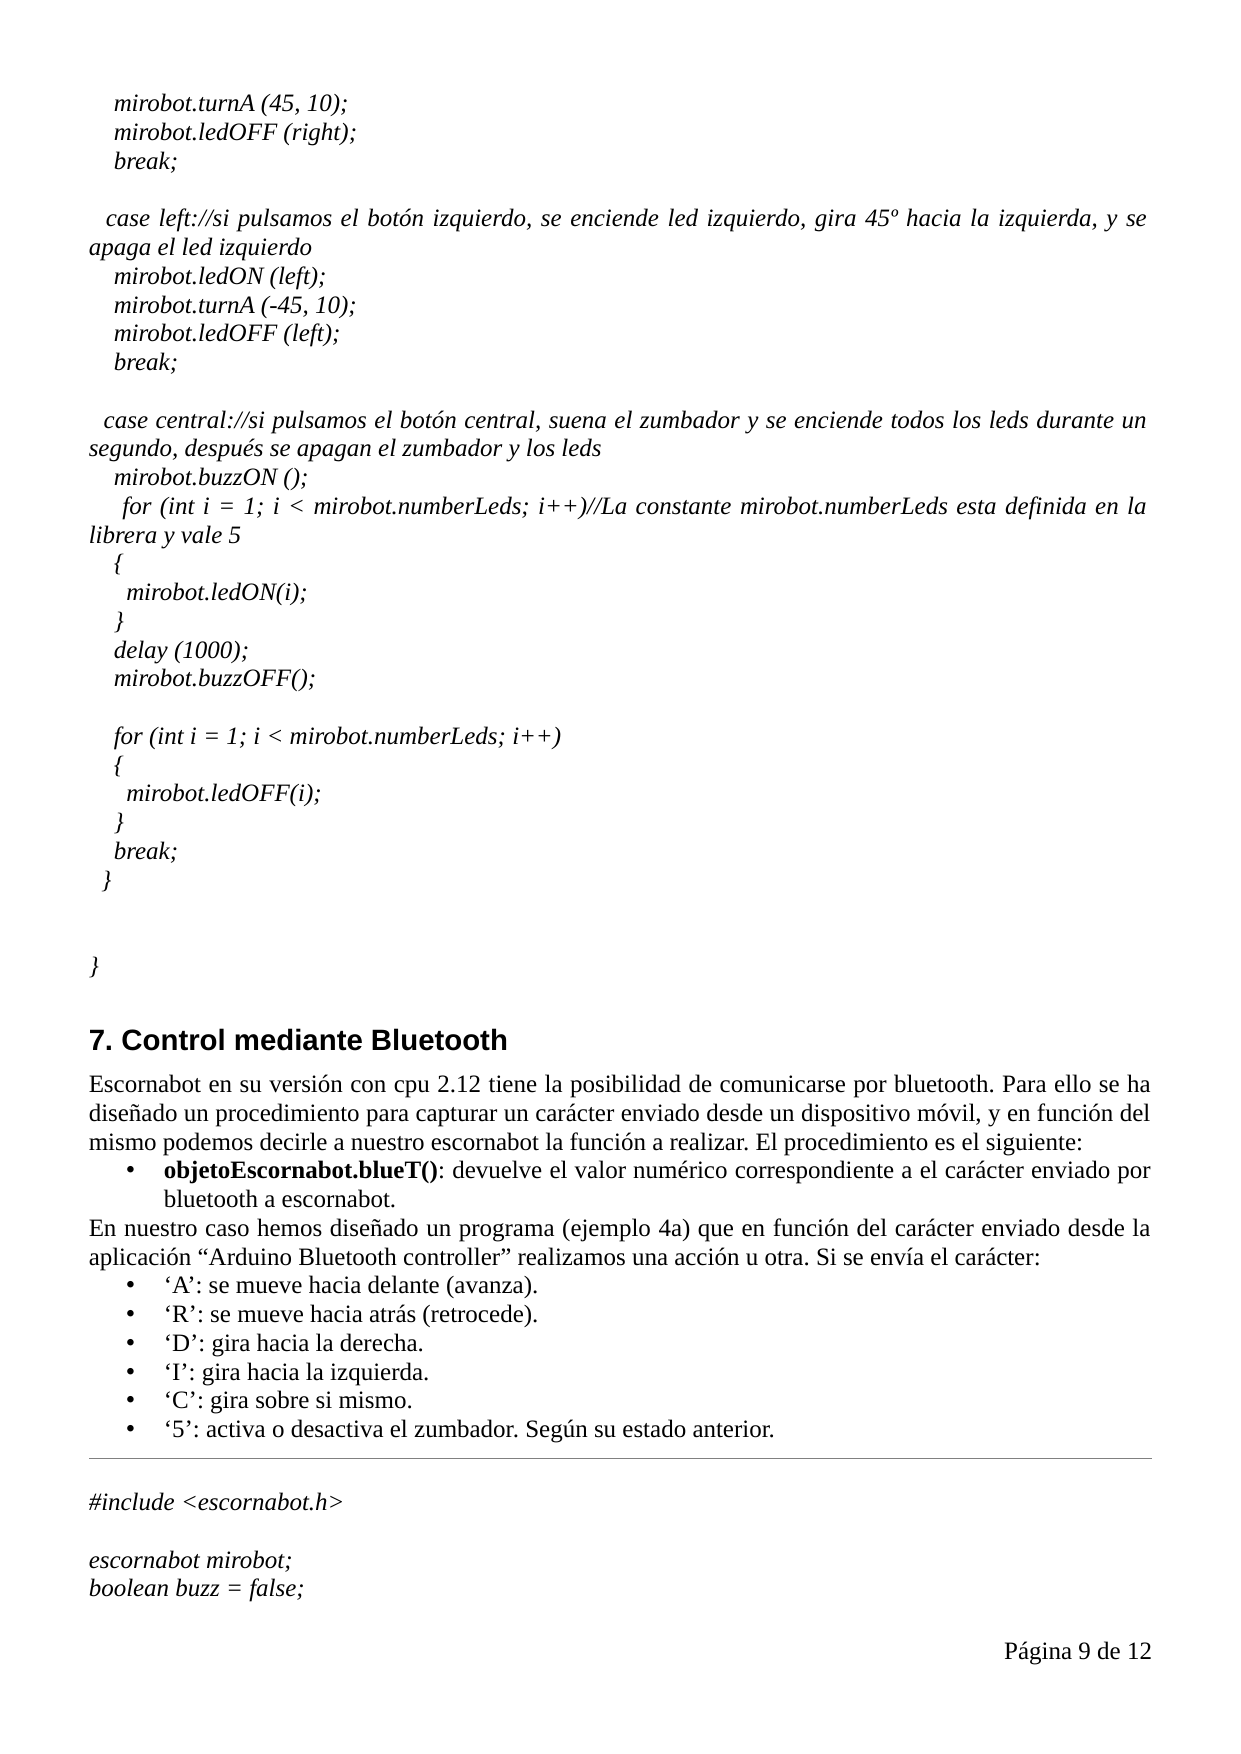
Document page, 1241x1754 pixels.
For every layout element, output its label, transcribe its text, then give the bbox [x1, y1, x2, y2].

text mirobot.ledOFF (left); [88, 318, 1152, 347]
text boolean buzz = false; [88, 1573, 1152, 1602]
text mirobot.turnA (-45, 10); [88, 290, 1152, 318]
text Escornabot en su versión con cpu 2.12 tiene la posibilidad de comunicarse por bluetooth. Para ello se ha diseñado un procedimiento para capturar un carácter enviado desde un dispositivo móvil, y en función del mismo podemos decirle a nuestro escornabot la función a realizar. El procedimiento es el siguiente: [88, 1069, 1152, 1156]
text } [88, 606, 1152, 635]
list ‘I’: gira hacia la izquierda. [126, 1357, 1152, 1386]
text mirobot.ledOFF (right); [88, 117, 1152, 146]
text break; [88, 347, 1152, 376]
text #include <escornabot.h> [88, 1487, 1152, 1516]
text } [88, 865, 1152, 893]
text mirobot.ledON (left); [88, 261, 1152, 290]
text En nuestro caso hemos diseñado un programa (ejemplo 4a) que en función del carácter enviado desde la aplicación “Arduino Bluetooth controller” realizamos una acción u otra. Si se envía el carácter: [88, 1213, 1152, 1271]
subtitle 7. Control mediante Bluetooth [88, 1023, 1152, 1057]
text for (int i = 1; i < mirobot.numberLeds; i++)//La constante mirobot.numberLeds esta definida en la librera y vale 5 [88, 491, 1152, 548]
text break; [88, 146, 1152, 175]
list ‘R’: se mueve hacia atrás (retrocede). [126, 1299, 1152, 1328]
text for (int i = 1; i < mirobot.numberLeds; i++) [88, 721, 1152, 750]
text { [88, 548, 1152, 577]
text mirobot.buzzON (); [88, 462, 1152, 491]
text { [88, 750, 1152, 778]
text mirobot.buzzOFF(); [88, 663, 1152, 692]
text } [88, 951, 1152, 980]
text escornabot mirobot; [88, 1545, 1152, 1573]
text mirobot.turnA (45, 10); [88, 88, 1152, 117]
list ‘5’: activa o desactiva el zumbador. Según su estado anterior. [126, 1414, 1152, 1443]
text case central://si pulsamos el botón central, suena el zumbador y se enciende todos los leds durante un segundo, después se apagan el zumbador y los leds [88, 405, 1152, 462]
list ‘C’: gira sobre si mismo. [126, 1386, 1152, 1414]
list objetoEscornabot.blueT(): devuelve el valor numérico correspondiente a el carácter enviado por bluetooth a escornabot. [126, 1156, 1152, 1213]
text break; [88, 836, 1152, 865]
list ‘A’: se mueve hacia delante (avanza). [126, 1271, 1152, 1299]
text mirobot.ledOFF(i); [88, 778, 1152, 807]
text mirobot.ledON(i); [88, 577, 1152, 606]
list ‘D’: gira hacia la derecha. [126, 1328, 1152, 1357]
text } [88, 807, 1152, 836]
text case left://si pulsamos el botón izquierdo, se enciende led izquierdo, gira 45º hacia la izquierda, y se apaga el led izquierdo [88, 203, 1152, 261]
text delay (1000); [88, 635, 1152, 663]
